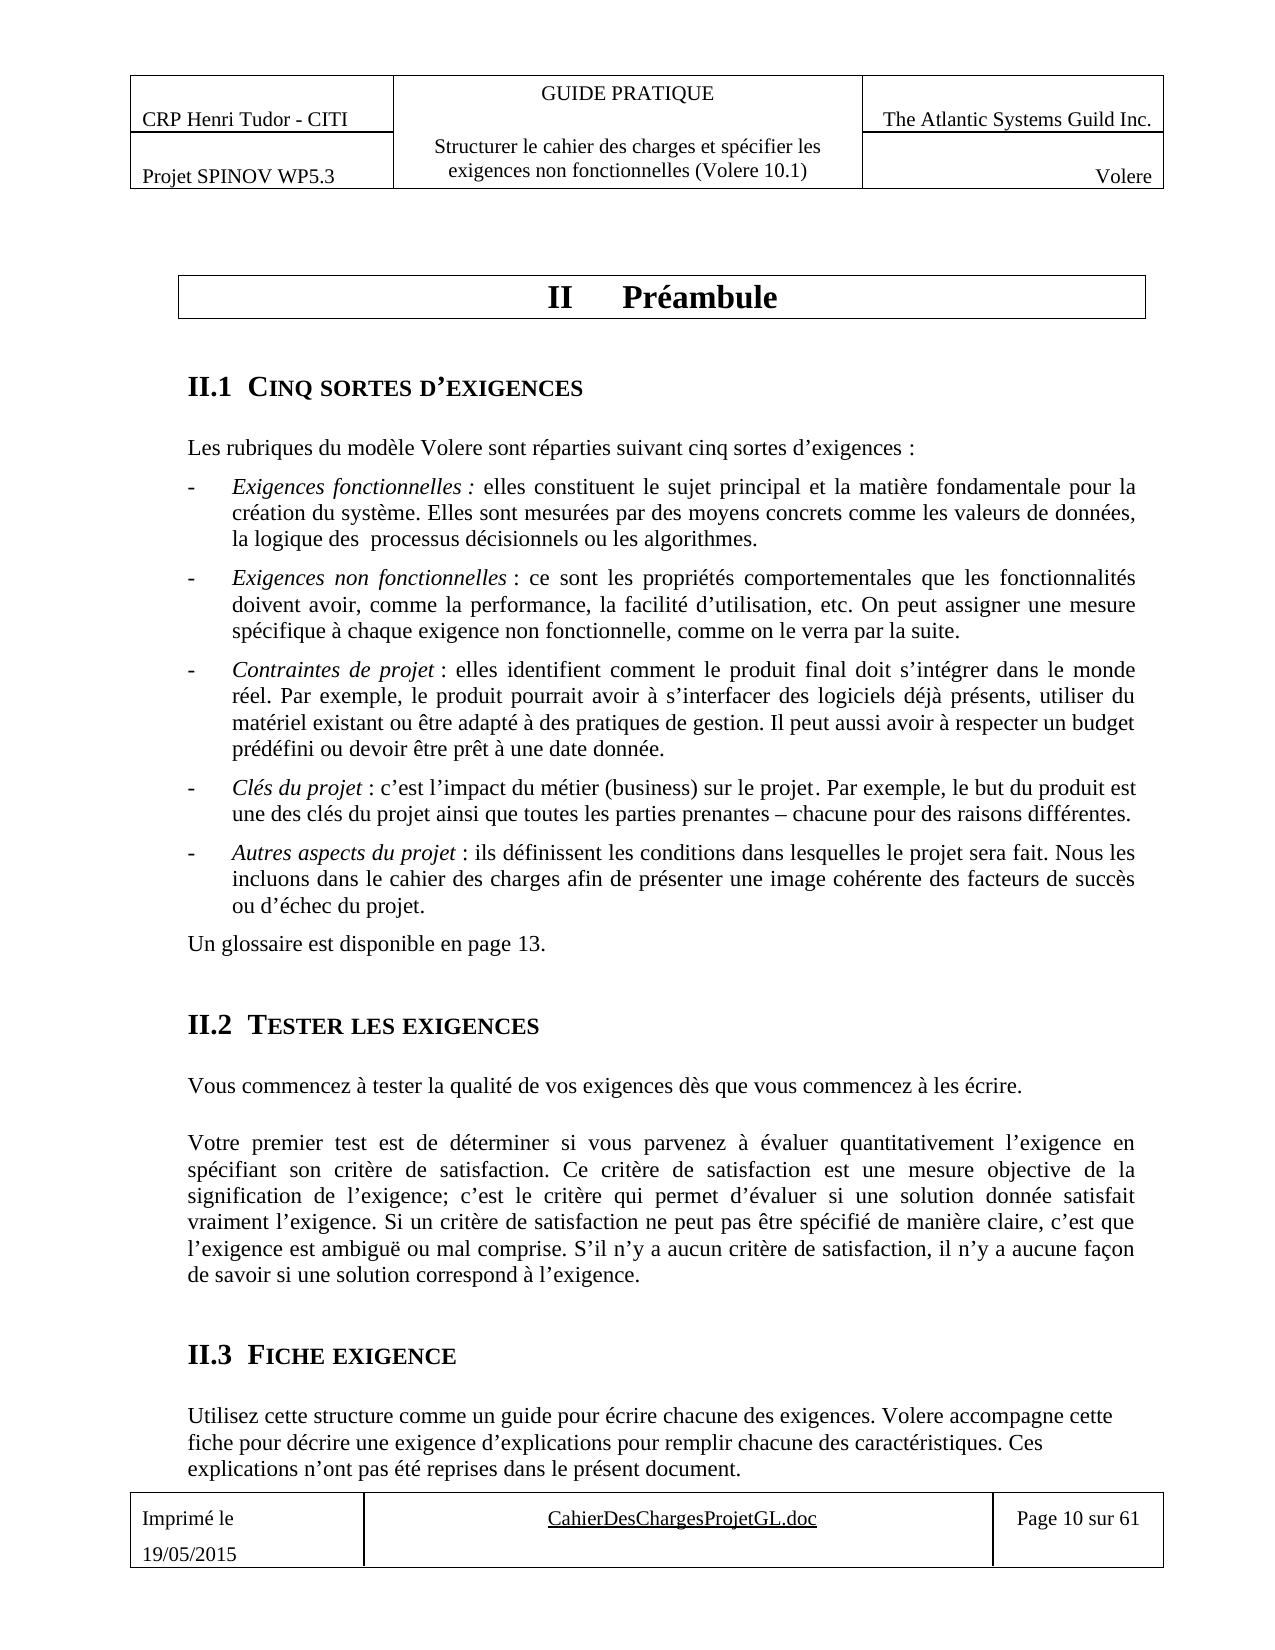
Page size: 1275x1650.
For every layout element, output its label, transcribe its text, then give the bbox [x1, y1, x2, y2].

text Utilisez cette structure comme un guide pour écrire chacune des exigences. Volere accompagne cette fiche pour décrire une exigence d’explications pour remplir chacune des caractéristiques. Ces explications n’ont pas été reprises dans le présent document. [187, 1402, 1137, 1481]
subtitle Préambule [179, 276, 1145, 318]
list Contraintes de projet : elles identifient comment le produit final doit s’intégrer dans le monde réel. Par exemple, le produit pourrait avoir à s’interfacer des logiciels déjà présents, utiliser du matériel existant ou être adapté à des pratiques de gestion. Il peut aussi avoir à respecter un budget prédéfini ou devoir être prêt à une date donnée. [187, 656, 1137, 761]
list Clés du projet : c’est l’impact du métier (business) sur le projet. Par exemple, le but du produit est une des clés du projet ainsi que toutes les parties prenantes – chacune pour des raisons différentes. [187, 774, 1137, 826]
list Autres aspects du projet : ils définissent les conditions dans lesquelles le projet sera fait. Nous les incluons dans le cahier des charges afin de présenter une image cohérente des facteurs de succès ou d’échec du projet. [187, 839, 1137, 918]
text Vous commencez à tester la qualité de vos exigences dès que vous commencez à les écrire. [187, 1072, 1137, 1098]
list Exigences fonctionnelles : elles constituent le sujet principal et la matière fondamentale pour la création du système. Elles sont mesurées par des moyens concrets comme les valeurs de données, la logique des processus décisionnels ou les algorithmes. [187, 473, 1137, 552]
subtitle Cinq sortes d’exigences [187, 369, 1137, 403]
text Votre premier test est de déterminer si vous parvenez à évaluer quantitativement l’exigence en spécifiant son critère de satisfaction. Ce critère de satisfaction est une mesure objective de la signification de l’exigence; c’est le critère qui permet d’évaluer si une solution donnée satisfait vraiment l’exigence. Si un critère de satisfaction ne peut pas être spécifié de manière claire, c’est que l’exigence est ambiguë ou mal comprise. S’il n’y a aucun critère de satisfaction, il n’y a aucune façon de savoir si une solution correspond à l’exigence. [187, 1129, 1137, 1287]
subtitle Fiche exigence [187, 1337, 1137, 1371]
text Un glossaire est disponible en page 13. [187, 931, 1137, 957]
text Les rubriques du modèle Volere sont réparties suivant cinq sortes d’exigences : [187, 434, 1137, 460]
subtitle Tester les exigences [187, 1007, 1137, 1040]
list Exigences non fonctionnelles : ce sont les propriétés comportementales que les fonctionnalités doivent avoir, comme la performance, la facilité d’utilisation, etc. On peut assigner une mesure spécifique à chaque exigence non fonctionnelle, comme on le verra par la suite. [187, 564, 1137, 643]
